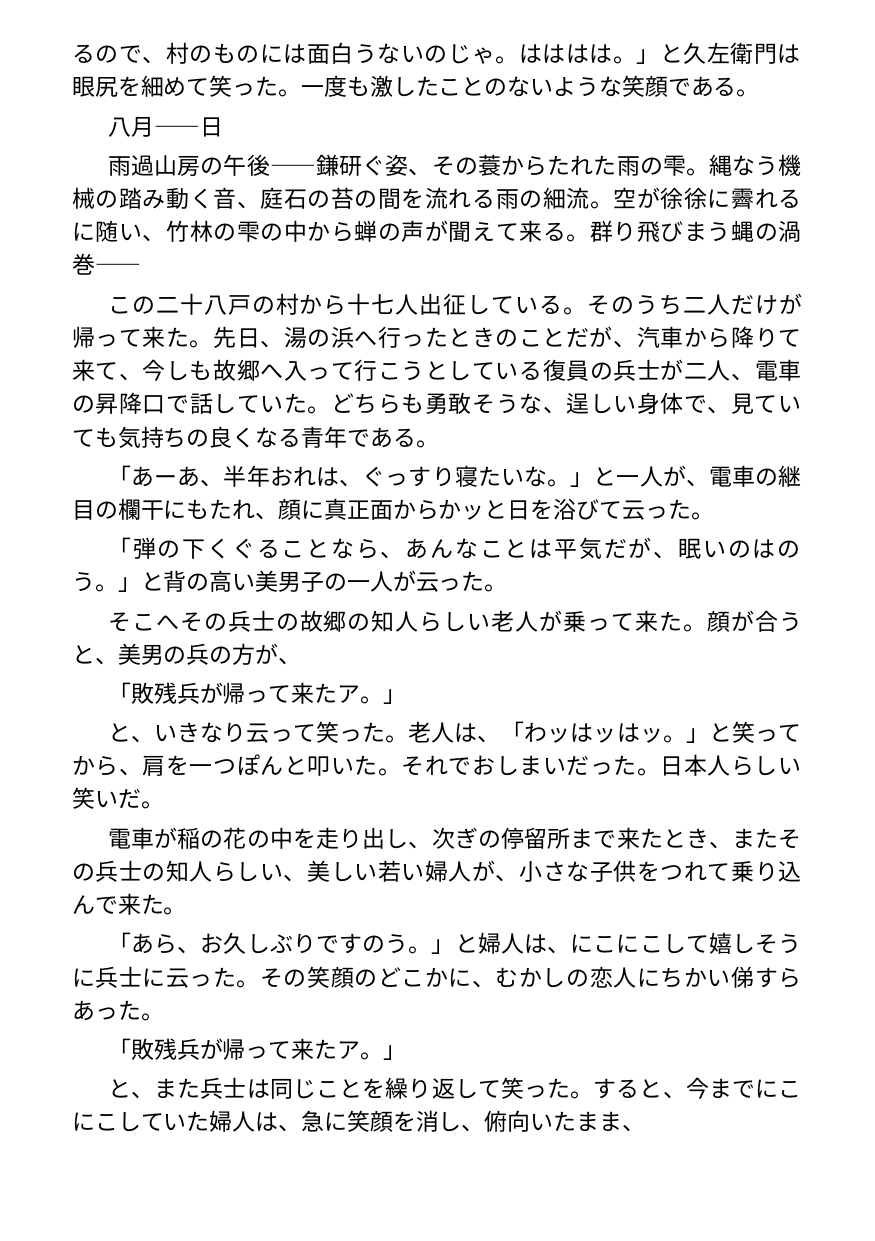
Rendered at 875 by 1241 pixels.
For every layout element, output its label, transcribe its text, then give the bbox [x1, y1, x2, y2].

text 八月――日 [72, 108, 802, 142]
text 「あーあ、半年おれは、ぐっすり寝たいな。」と一人が、電車の継目の欄干にもたれ、顔に真正面からかッと日を浴びて云った。 [72, 458, 802, 525]
text るので、村のものには面白うないのじゃ。はははは。」と久左衛門は眼尻を細めて笑った。一度も激したことのないような笑顔である。 [72, 36, 802, 102]
text 「あら、お久しぶりですのう。」と婦人は、にこにこして嬉しそうに兵士に云った。その笑顔のどこかに、むかしの恋人にちかい俤すらあった。 [72, 926, 802, 1026]
text 「敗残兵が帰って来たア。」 [72, 1032, 802, 1065]
text と、いきなり云って笑った。老人は、「わッはッはッ。」と笑ってから、肩を一つぽんと叩いた。それでおしまいだった。日本人らしい笑いだ。 [72, 715, 802, 814]
text と、また兵士は同じことを繰り返して笑った。すると、今までにこにこしていた婦人は、急に笑顔を消し、俯向いたまま、 [72, 1071, 802, 1137]
text 電車が稲の花の中を走り出し、次ぎの停留所まで来たとき、またその兵士の知人らしい、美しい若い婦人が、小さな子供をつれて乗り込んで来た。 [72, 821, 802, 920]
text 「弾の下くぐることなら、あんなことは平気だが、眠いのはのう。」と背の高い美男子の一人が云った。 [72, 531, 802, 597]
text 「敗残兵が帰って来たア。」 [72, 676, 802, 709]
text 雨過山房の午後――鎌研ぐ姿、その蓑からたれた雨の雫。縄なう機械の踏み動く音、庭石の苔の間を流れる雨の細流。空が徐徐に霽れるに随い、竹林の雫の中から蝉の声が聞えて来る。群り飛びまう蝿の渦巻―― [72, 148, 802, 281]
text そこへその兵士の故郷の知人らしい老人が乗って来た。顔が合うと、美男の兵の方が、 [72, 603, 802, 670]
text この二十八戸の村から十七人出征している。そのうち二人だけが帰って来た。先日、湯の浜へ行ったときのことだが、汽車から降りて来て、今しも故郷へ入って行こうとしている復員の兵士が二人、電車の昇降口で話していた。どちらも勇敢そうな、逞しい身体で、見ていても気持ちの良くなる青年である。 [72, 286, 802, 453]
